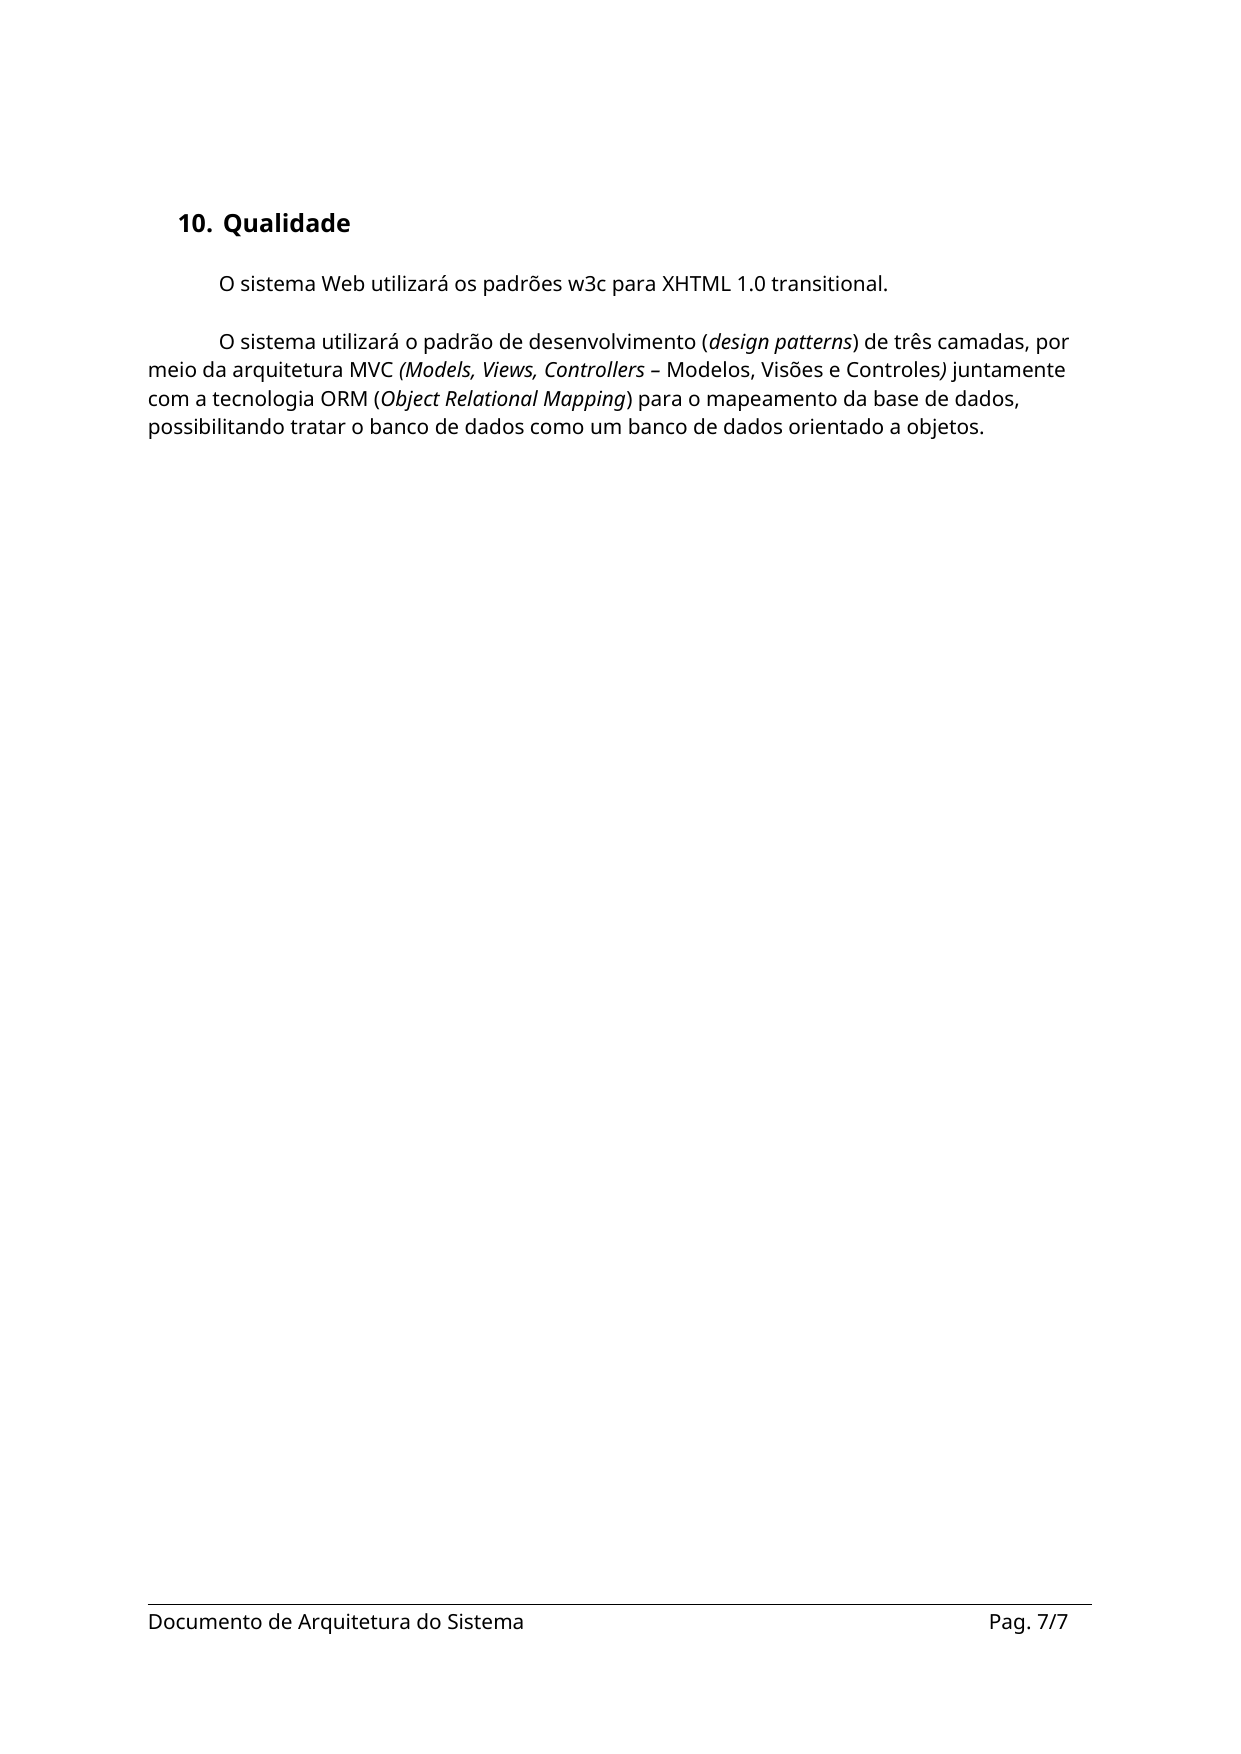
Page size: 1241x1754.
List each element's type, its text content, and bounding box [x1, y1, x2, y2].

text O sistema utilizará o padrão de desenvolvimento (design patterns) de três camadas, por meio da arquitetura MVC (Models, Views, Controllers – Modelos, Visões e Controles) juntamente com a tecnologia ORM (Object Relational Mapping) para o mapeamento da base de dados, possibilitando tratar o banco de dados como um banco de dados orientado a objetos. [148, 327, 1092, 441]
subtitle Qualidade [148, 206, 1092, 240]
text O sistema Web utilizará os padrões w3c para XHTML 1.0 transitional. [148, 269, 1092, 298]
